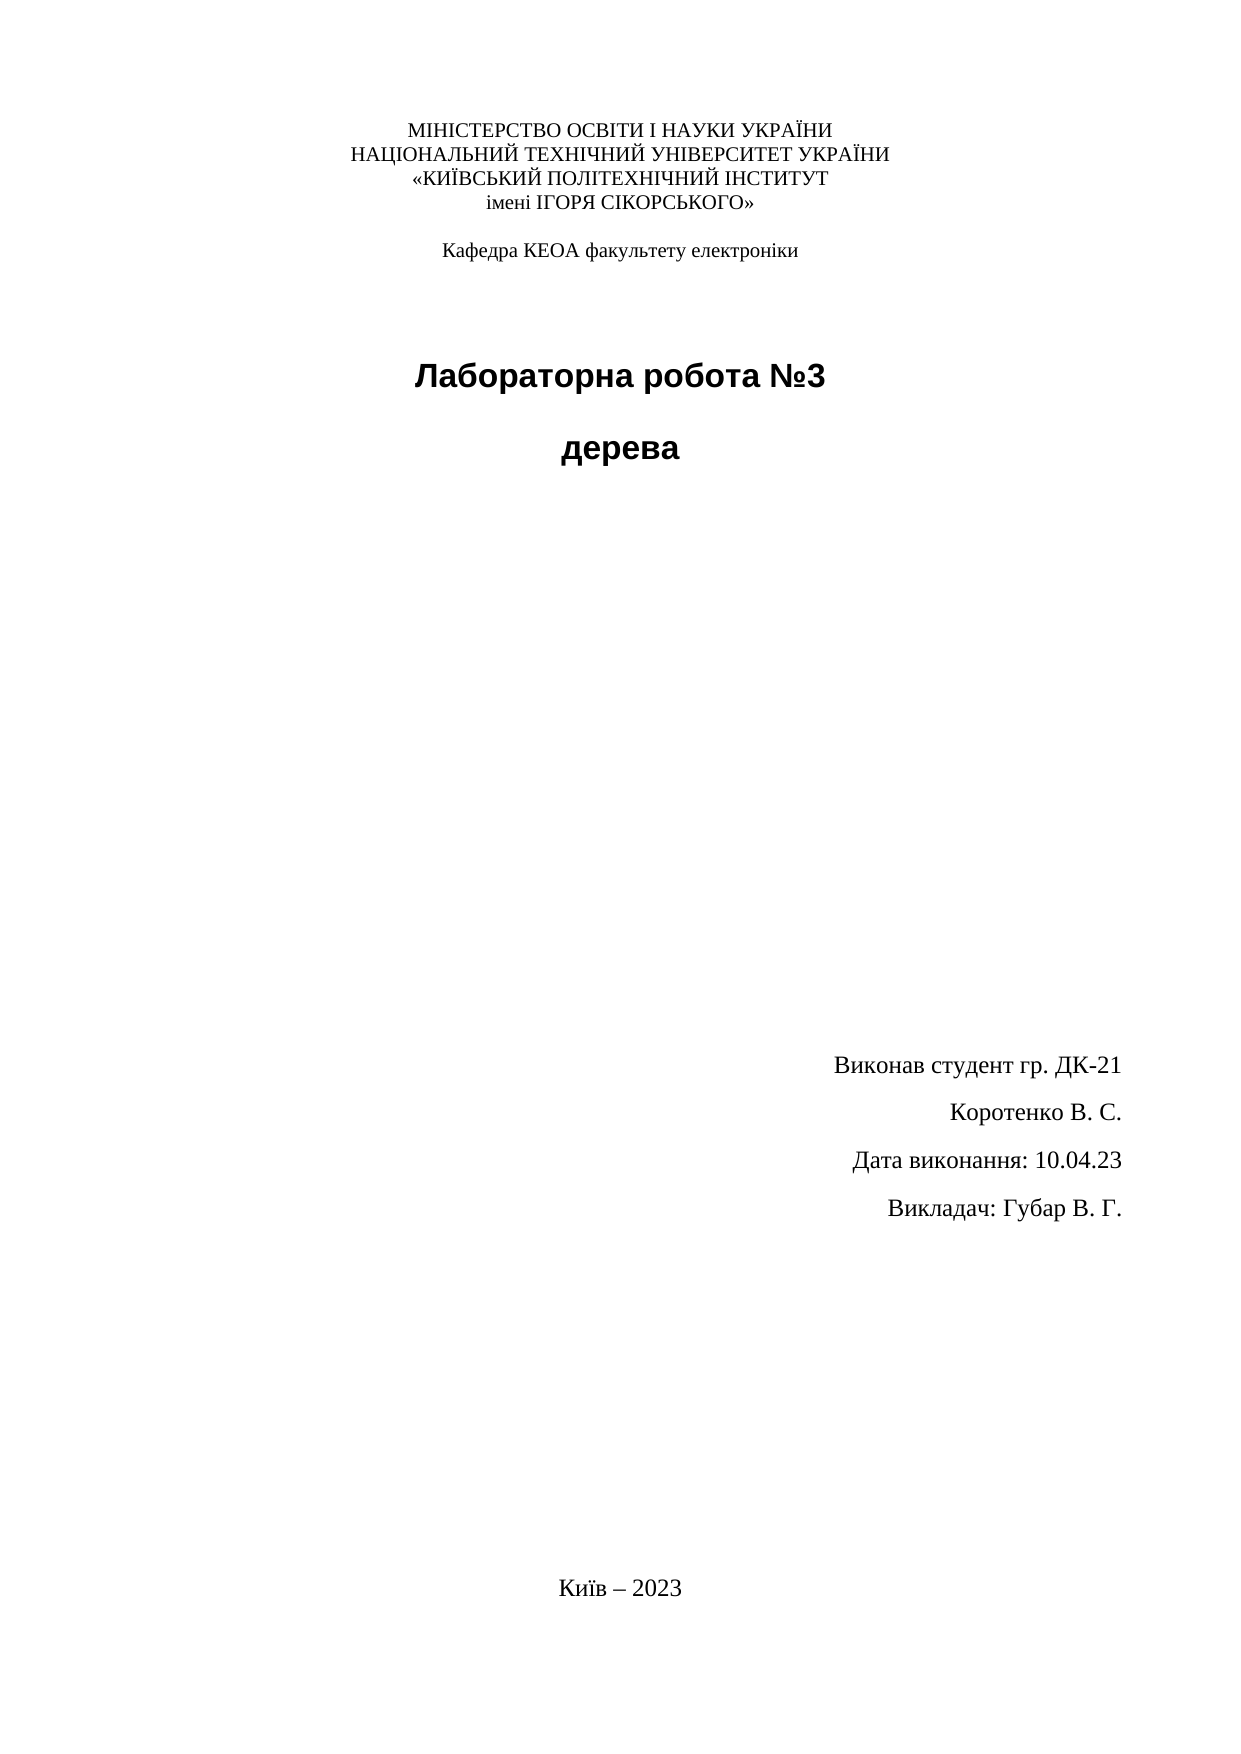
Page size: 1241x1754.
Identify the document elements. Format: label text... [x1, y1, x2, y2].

text Виконав студент гр. ДК-21 [118, 1050, 1122, 1079]
text Кафедра КЕОА факультету електроніки [118, 238, 1122, 262]
text імені ІГОРЯ СІКОРСЬКОГО» [118, 190, 1122, 214]
text Дата виконання: 10.04.23 [118, 1145, 1122, 1174]
text Коротенко В. С. [118, 1097, 1122, 1126]
text МІНІСТЕРСТВО ОСВІТИ І НАУКИ УКРАЇНИ [118, 118, 1122, 142]
text Київ – 2023 [118, 1573, 1122, 1602]
subtitle дерева [118, 427, 1122, 466]
text НАЦІОНАЛЬНИЙ ТЕХНІЧНИЙ УНІВЕРСИТЕТ УКРАЇНИ [118, 142, 1122, 166]
text «КИЇВСЬКИЙ ПОЛІТЕХНІЧНИЙ ІНСТИТУТ [118, 166, 1122, 190]
text Викладач: Губар В. Г. [118, 1193, 1122, 1221]
subtitle Лабораторна робота №3 [118, 356, 1122, 394]
